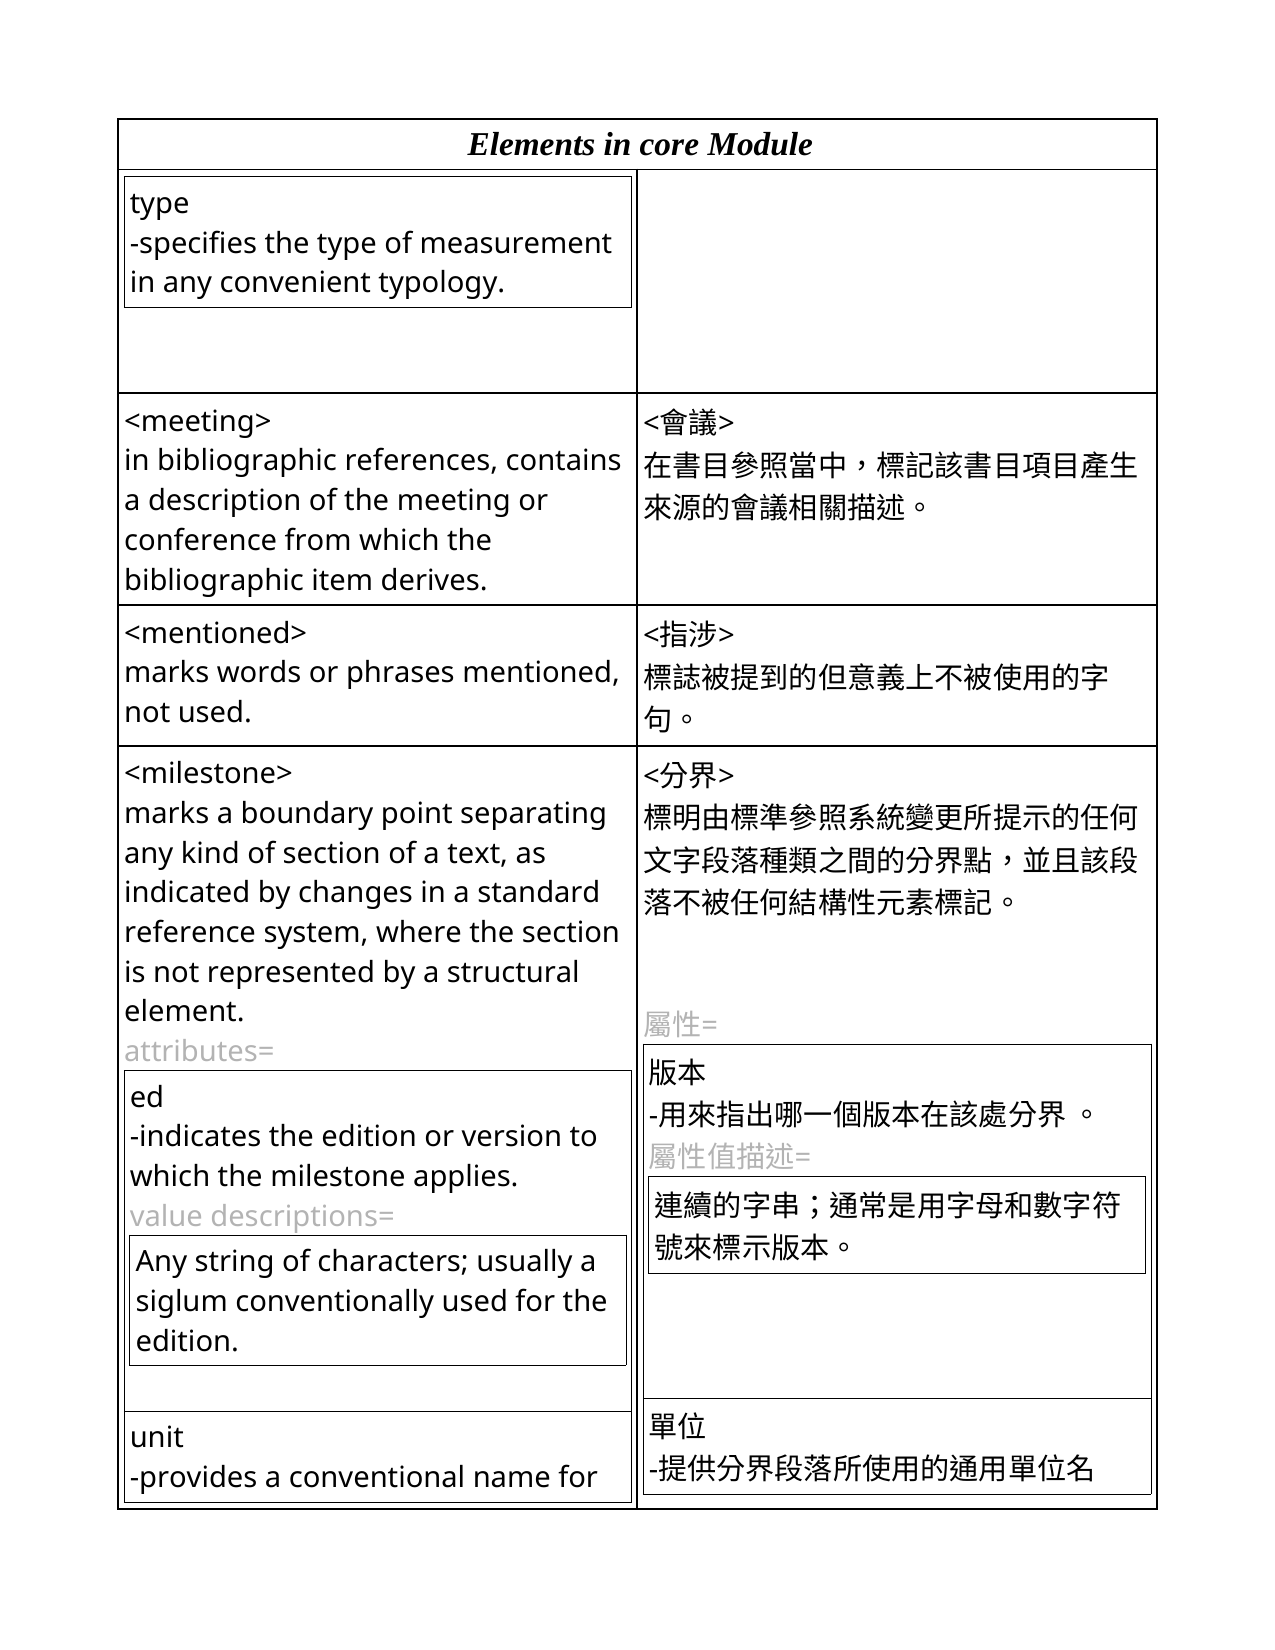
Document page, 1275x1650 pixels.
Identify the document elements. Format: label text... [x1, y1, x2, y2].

table_cell <meeting> in bibliographic references, contains a description of the meeting or conference from which the bibliographic item derives. [119, 394, 636, 604]
table_header 版本 -用來指出哪一個版本在該處分界 。 屬性值描述= [644, 1045, 1151, 1397]
table_header Any string of characters; usually a siglum conventionally used for the edition. [130, 1236, 626, 1365]
table_cell [119, 170, 636, 392]
table_cell <mentioned> marks words or phrases mentioned, not used. [119, 606, 636, 745]
table_cell 單位 -提供分界段落所使用的通用單位名 [644, 1399, 1151, 1494]
table_header type -specifies the type of measurement in any convenient typology. [125, 177, 631, 307]
table_cell <分界> 標明由標準參照系統變更所提示的任何文字段落種類之間的分界點，並且該段落不被任何結構性元素標記。 屬性= [638, 747, 1156, 1507]
table_cell unit -provides a conventional name for [125, 1412, 631, 1502]
table_cell <milestone> marks a boundary point separating any kind of section of a text, as indicated by changes in a standard reference system, where the section is not represented by a structural element. attributes= [119, 747, 636, 1507]
table_header 連續的字串；通常是用字母和數字符號來標示版本。 [649, 1177, 1145, 1273]
table_cell <會議> 在書目參照當中，標記該書目項目產生來源的會議相關描述。 [638, 394, 1156, 604]
table_header Elements in core Module [119, 120, 1156, 168]
table_cell <指涉> 標誌被提到的但意義上不被使用的字句。 [638, 606, 1156, 745]
table_header ed -indicates the edition or version to which the milestone applies. value descriptions= [125, 1071, 631, 1411]
table_cell [638, 170, 1156, 392]
